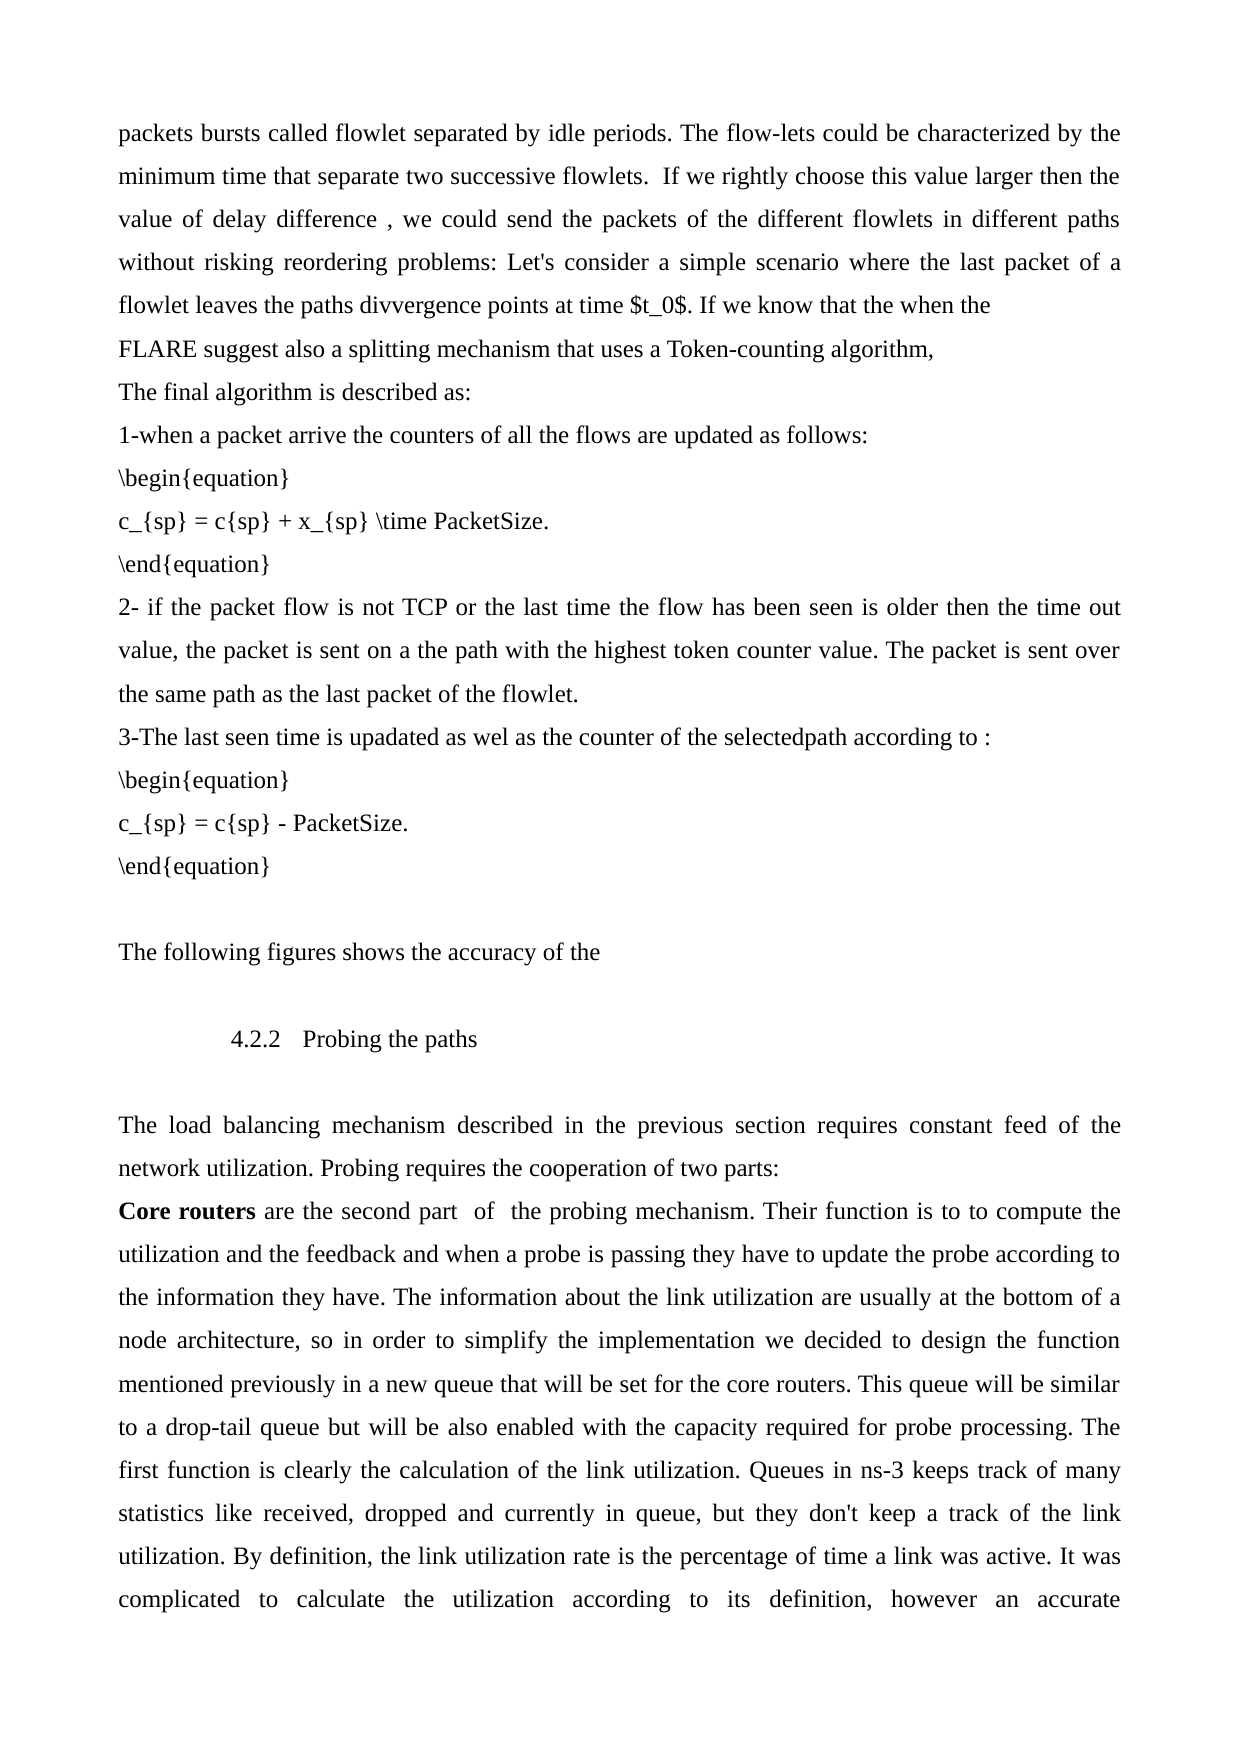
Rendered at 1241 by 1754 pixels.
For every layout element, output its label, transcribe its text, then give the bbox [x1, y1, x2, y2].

text packets bursts called flowlet separated by idle periods. The flow-lets could be characterized by the minimum time that separate two successive flowlets. If we rightly choose this value larger then the value of delay difference , we could send the packets of the different flowlets in different paths without risking reordering problems: Let's consider a simple scenario where the last packet of a flowlet leaves the paths divvergence points at time $t_0$. If we know that the when the [118, 118, 1122, 319]
text 3-The last seen time is upadated as wel as the counter of the selectedpath according to : [118, 722, 1122, 751]
text c_{sp} = c{sp} + x_{sp} \time PacketSize. [118, 506, 1122, 535]
text \begin{equation} [118, 765, 1122, 794]
text \end{equation} [118, 851, 1122, 880]
text The following figures shows the accuracy of the [118, 937, 1122, 966]
text FLARE suggest also a splitting mechanism that uses a Token-counting algorithm, [118, 334, 1122, 362]
text Core routers are the second part of the probing mechanism. Their function is to to compute the utilization and the feedback and when a probe is passing they have to update the probe according to the information they have. The information about the link utilization are usually at the bottom of a node architecture, so in order to simplify the implementation we decided to design the function mentioned previously in a new queue that will be set for the core routers. This queue will be similar to a drop-tail queue but will be also enabled with the capacity required for probe processing. The first function is clearly the calculation of the link utilization. Queues in ns-3 keeps track of many statistics like received, dropped and currently in queue, but they don't keep a track of the link utilization. By definition, the link utilization rate is the percentage of time a link was active. It was complicated to calculate the utilization according to its definition, however an accurate [118, 1196, 1122, 1613]
text \end{equation} [118, 549, 1122, 578]
text The final algorithm is described as: [118, 377, 1122, 406]
text c_{sp} = c{sp} - PacketSize. [118, 808, 1122, 837]
text 1-when a packet arrive the counters of all the flows are updated as follows: [118, 420, 1122, 449]
list Probing the paths [231, 1024, 1122, 1052]
text The load balancing mechanism described in the previous section requires constant feed of the network utilization. Probing requires the cooperation of two parts: [118, 1110, 1122, 1182]
text 2- if the packet flow is not TCP or the last time the flow has been seen is older then the time out value, the packet is sent on a the path with the highest token counter value. The packet is sent over the same path as the last packet of the flowlet. [118, 592, 1122, 707]
text \begin{equation} [118, 463, 1122, 492]
